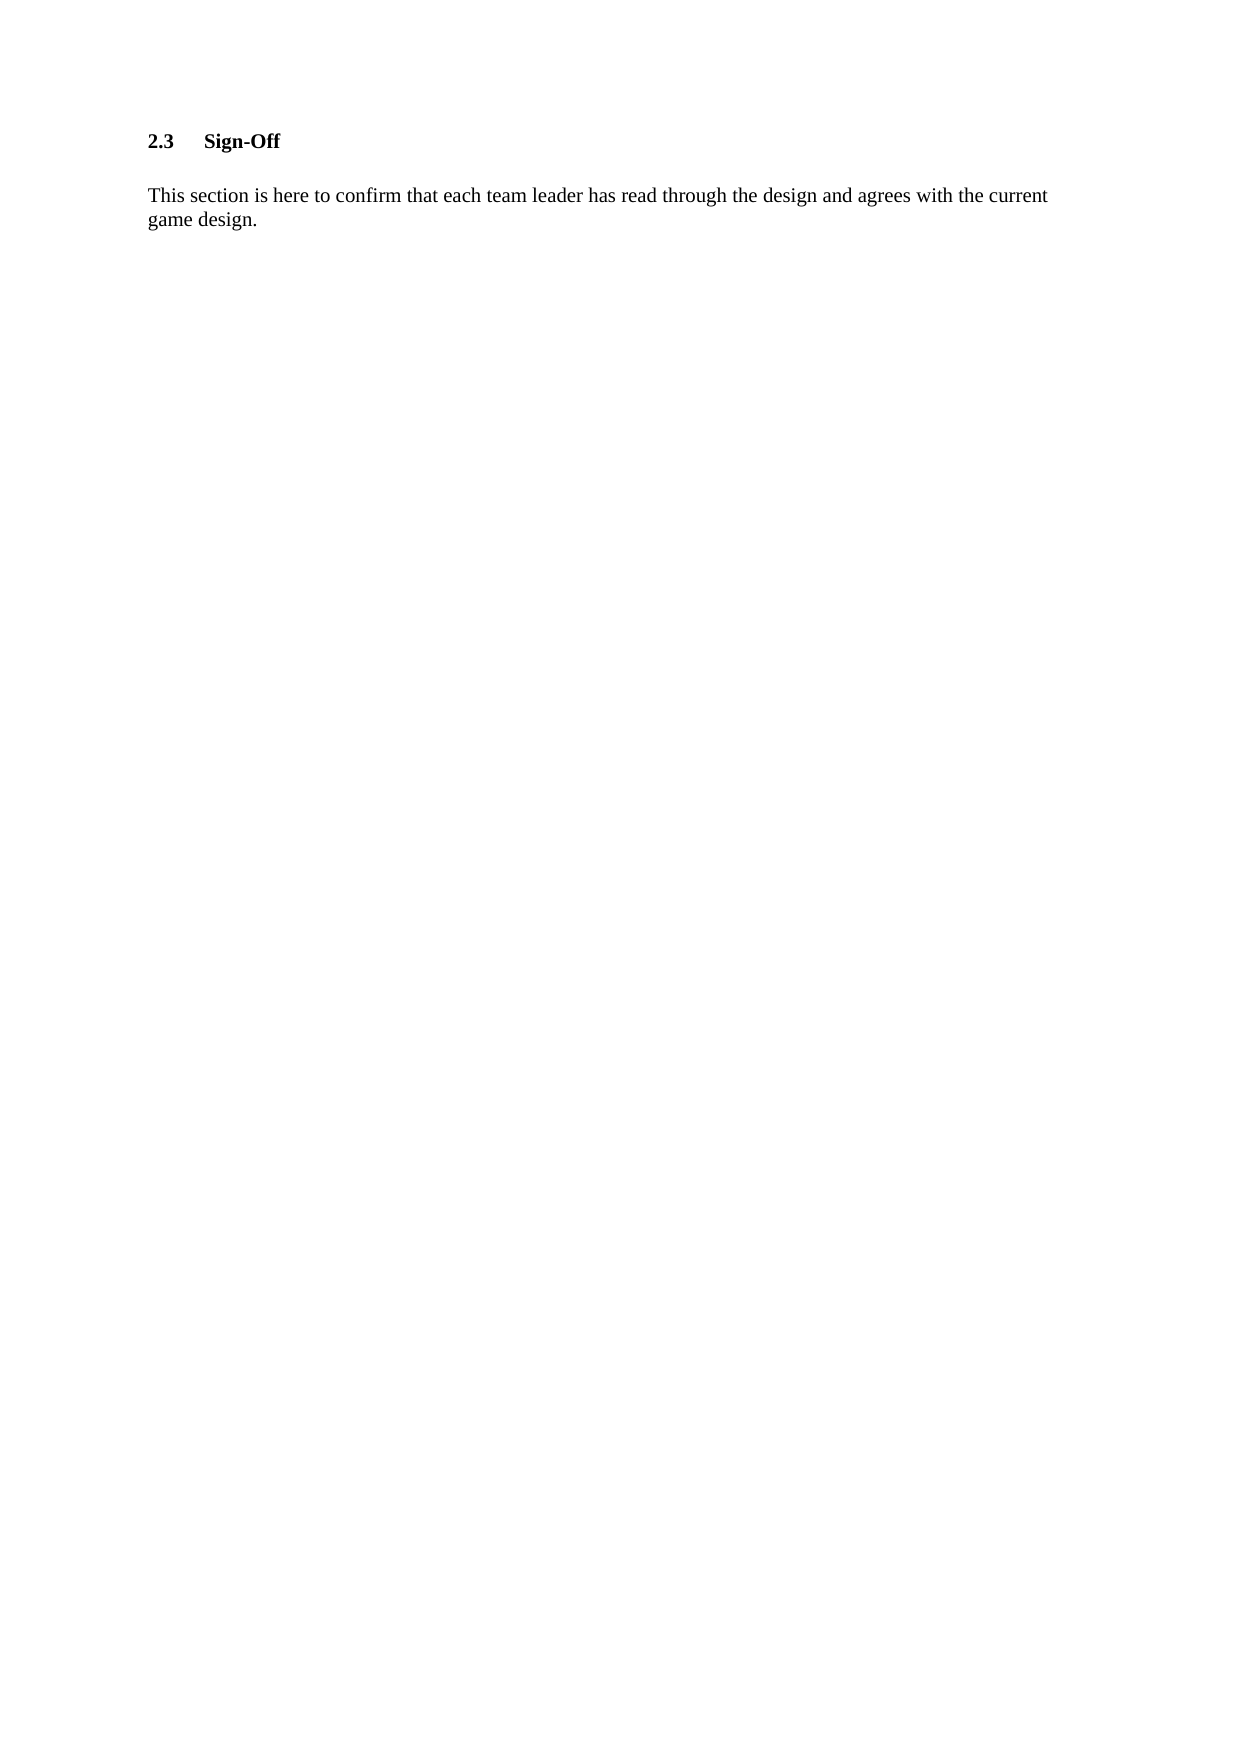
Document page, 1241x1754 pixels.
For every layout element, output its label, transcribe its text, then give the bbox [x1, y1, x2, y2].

subtitle Sign-Off [148, 129, 1093, 153]
text This section is here to confirm that each team leader has read through the design and agrees with the current game design. [148, 183, 1093, 231]
